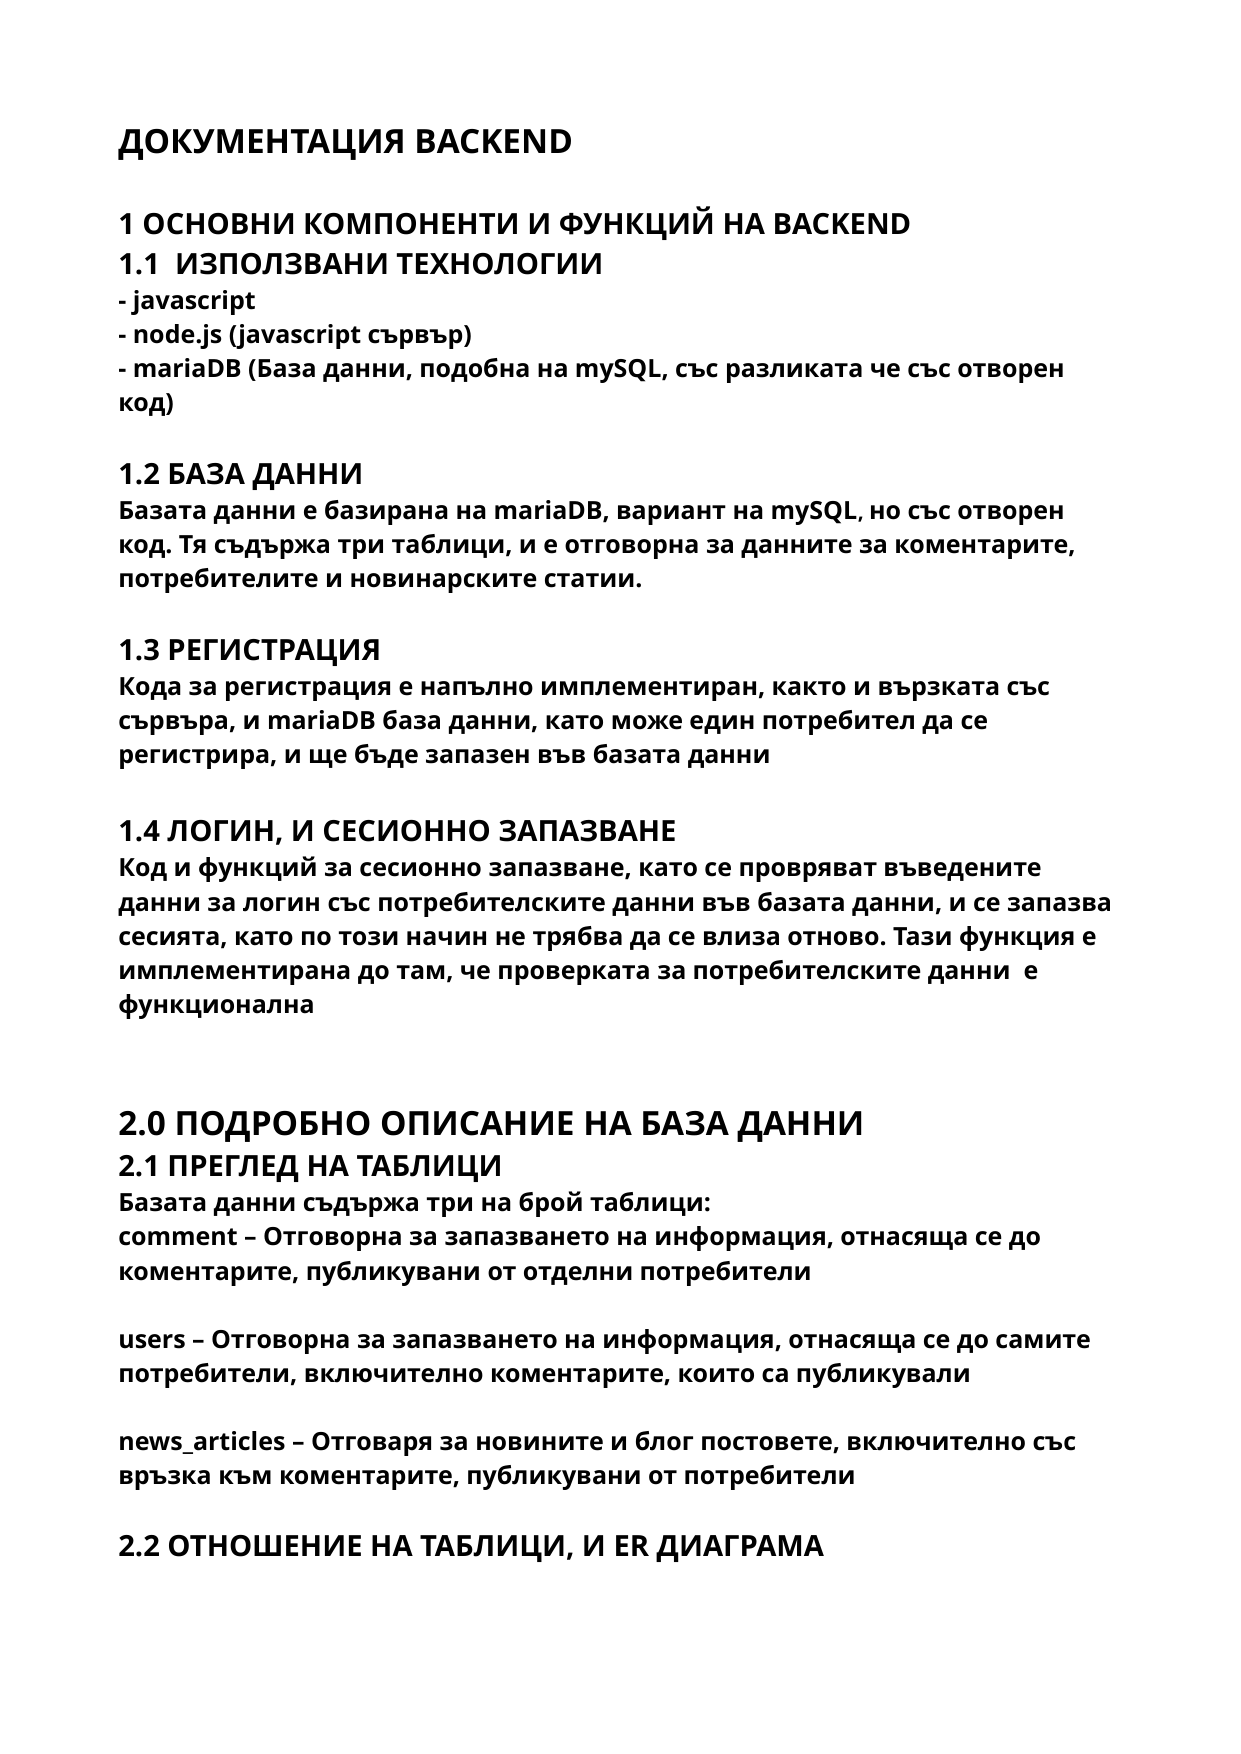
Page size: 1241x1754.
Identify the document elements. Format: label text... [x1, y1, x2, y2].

text ДОКУМЕНТАЦИЯ BACKEND [118, 118, 1122, 163]
text Код и функций за сесионно запазване, като се провряват въведените данни за логин със потребителските данни във базата данни, и се запазва сесията, като по този начин не трябва да се влиза отново. Тази функция е имплементирана до там, че проверката за потребителските данни е функционална [118, 850, 1122, 1020]
text comment – Отговорна за запазването на информация, отнасяща се до коментарите, публикувани от отделни потребители [118, 1219, 1122, 1287]
text 1.1 ИЗПОЛЗВАНИ ТЕХНОЛОГИИ [118, 243, 1122, 283]
text 2.2 ОТНОШЕНИЕ НА ТАБЛИЦИ, И ER ДИАГРАМА [118, 1526, 1122, 1565]
text връзка към коментарите, публикувани от потребители [118, 1457, 1122, 1492]
text news_articles – Отговаря за новините и блог постовете, включително със [118, 1423, 1122, 1457]
text 2.0 ПОДРОБНО ОПИСАНИЕ НА БАЗА ДАННИ [118, 1100, 1122, 1145]
text Базата данни е базирана на mariaDB, вариант на mySQL, но със отворен код. Тя съдържа три таблици, и е отговорна за данните за коментарите, потребителите и новинарските статии. [118, 493, 1122, 595]
text users – Отговорна за запазването на информация, отнасяща се до самите потребители, включително коментарите, които са публикували [118, 1321, 1122, 1389]
text Базата данни съдържа три на брой таблици: [118, 1185, 1122, 1219]
text 1.2 БАЗА ДАННИ [118, 453, 1122, 493]
text - javascript [118, 283, 1122, 317]
text 1.4 ЛОГИН, И СЕСИОННО ЗАПАЗВАНЕ [118, 810, 1122, 850]
text Кода за регистрация е напълно имплементиран, както и вързката със сървъра, и mariaDB база данни, като може един потребител да се регистрира, и ще бъде запазен във базата данни [118, 668, 1122, 771]
text 2.1 ПРЕГЛЕД НА ТАБЛИЦИ [118, 1145, 1122, 1185]
text - mariaDB (База данни, подобна на mySQL, със разликата че със отворен код) [118, 351, 1122, 419]
text - node.js (javascript сървър) [118, 317, 1122, 351]
text 1.3 РЕГИСТРАЦИЯ [118, 629, 1122, 668]
text 1 ОСНОВНИ КОМПОНЕНТИ И ФУНКЦИЙ НА BACKEND [118, 203, 1122, 243]
